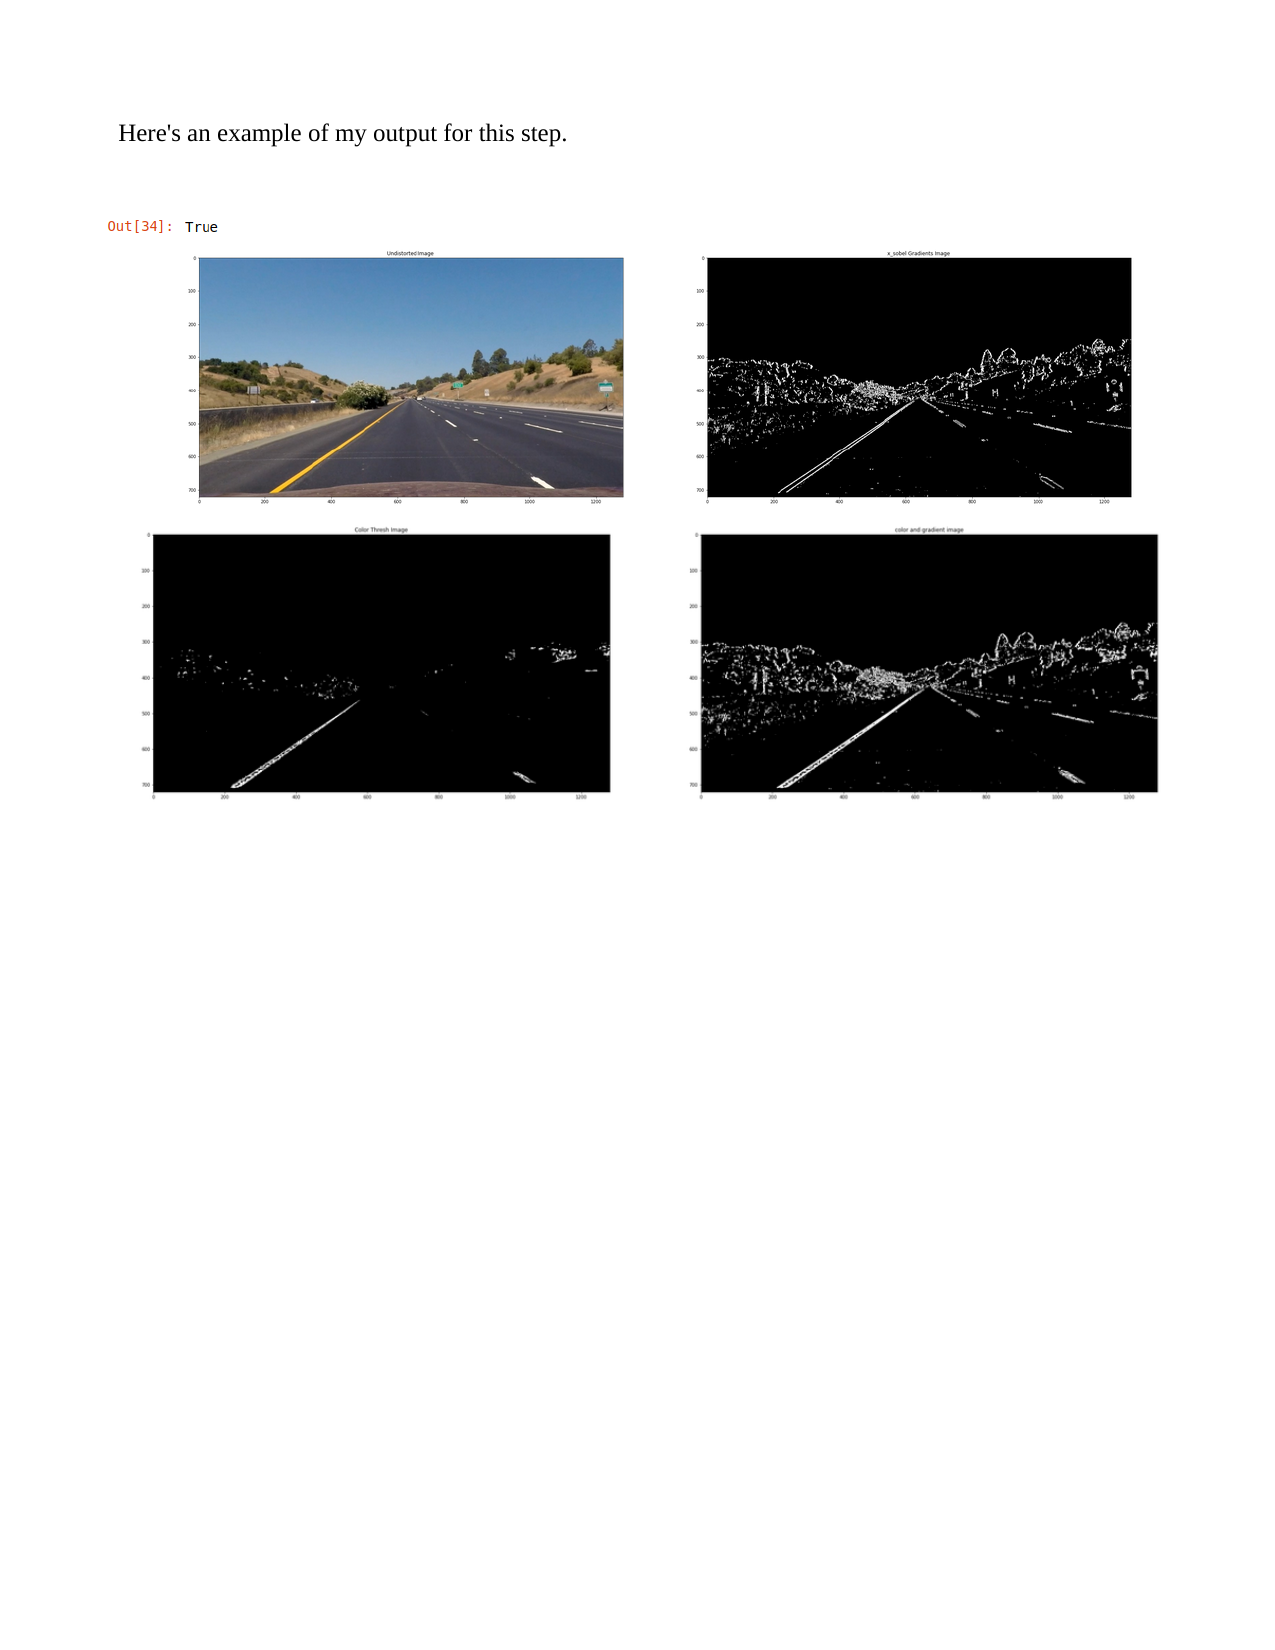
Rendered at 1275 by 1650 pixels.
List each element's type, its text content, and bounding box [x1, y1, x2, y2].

picture [105, 214, 1144, 508]
text Here's an example of my output for this step. [118, 118, 1157, 147]
picture [131, 520, 1170, 806]
